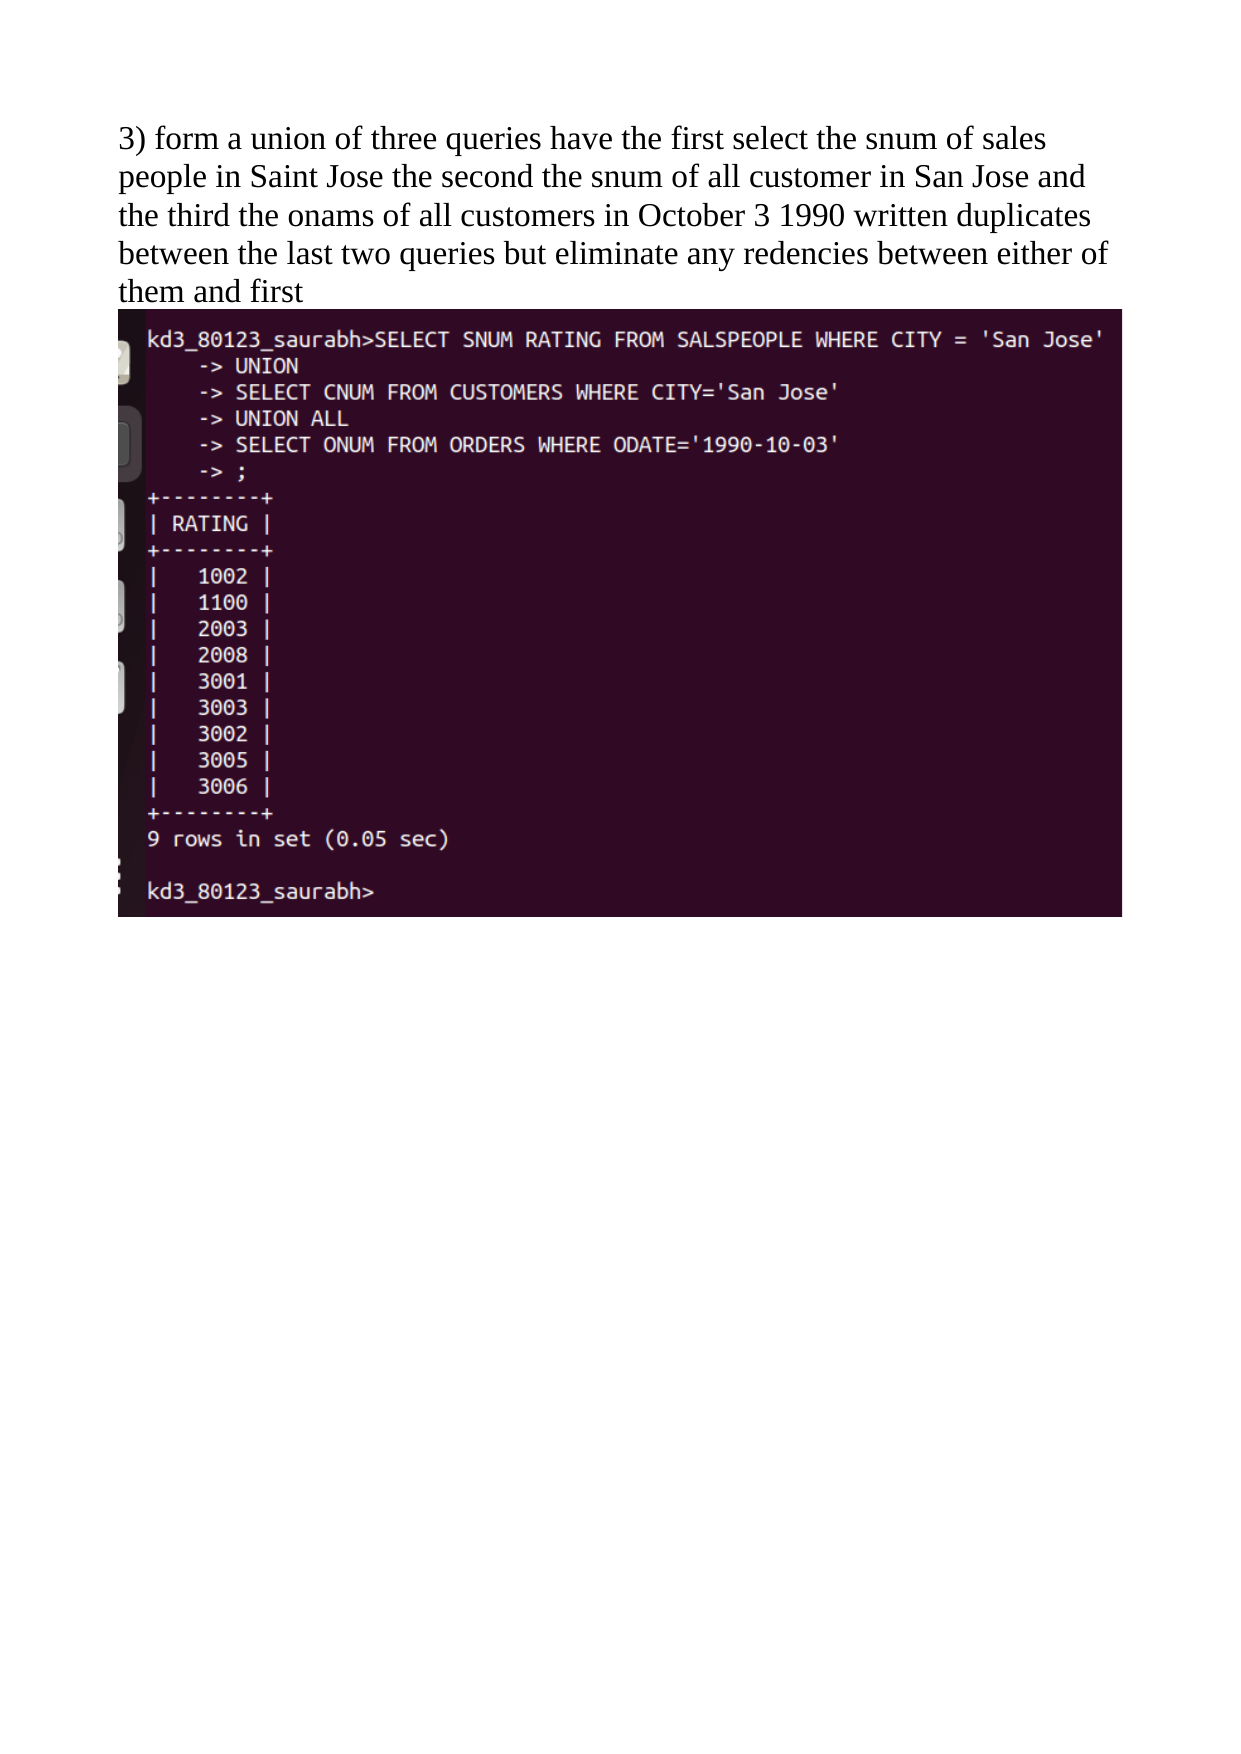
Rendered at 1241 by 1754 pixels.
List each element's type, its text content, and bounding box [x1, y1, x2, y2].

picture [118, 309, 1123, 917]
text 3) form a union of three queries have the first select the snum of sales people in Saint Jose the second the snum of all customer in San Jose and the third the onams of all customers in October 3 1990 written duplicates between the last two queries but eliminate any redencies between either of them and first [118, 118, 1122, 309]
